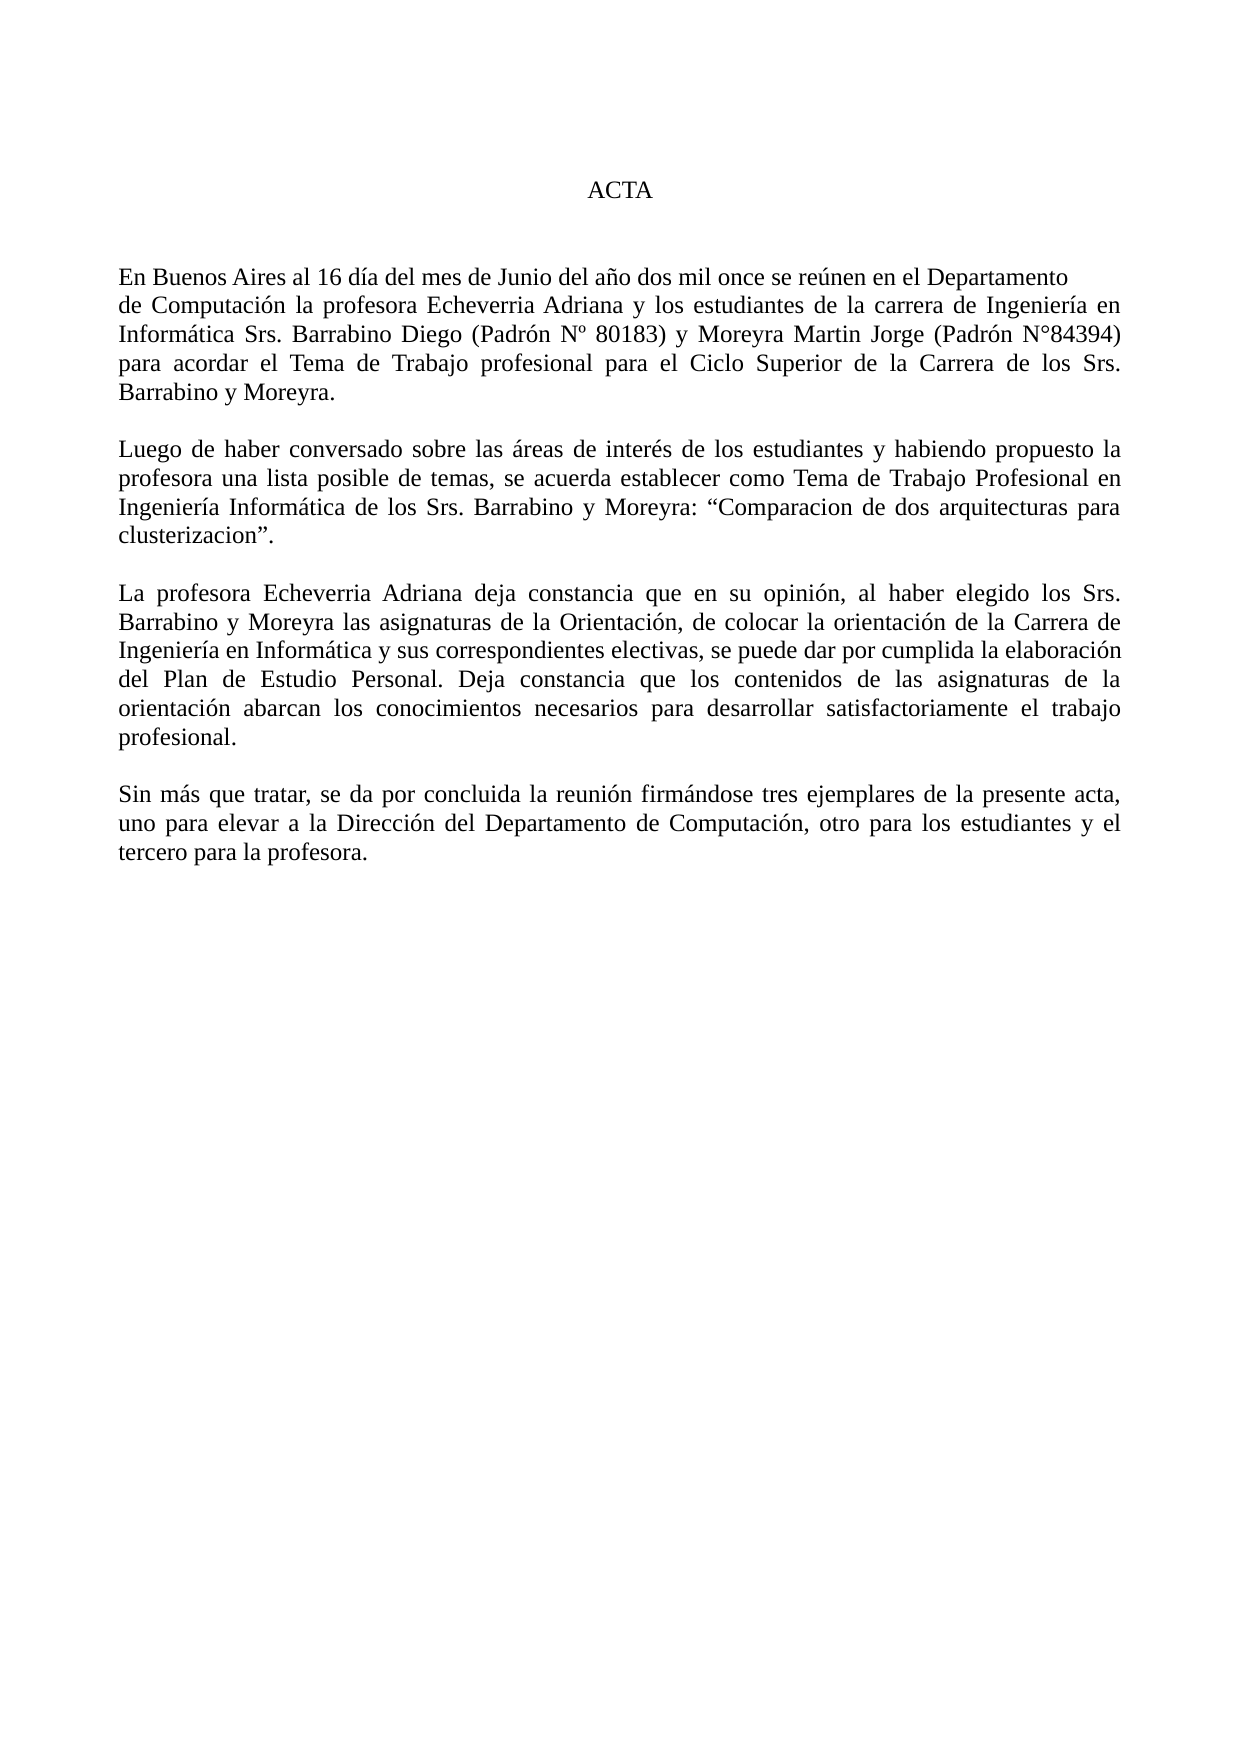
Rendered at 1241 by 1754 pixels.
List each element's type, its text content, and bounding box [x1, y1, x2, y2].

text Luego de haber conversado sobre las áreas de interés de los estudiantes y habiendo propuesto la profesora una lista posible de temas, se acuerda establecer como Tema de Trabajo Profesional en Ingeniería Informática de los Srs. Barrabino y Moreyra: “Comparacion de dos arquitecturas para clusterizacion”. [118, 434, 1122, 549]
text En Buenos Aires al 16 día del mes de Junio del año dos mil once se reúnen en el Departamento [118, 262, 1122, 291]
text Sin más que tratar, se da por concluida la reunión firmándose tres ejemplares de la presente acta, uno para elevar a la Dirección del Departamento de Computación, otro para los estudiantes y el tercero para la profesora. [118, 779, 1122, 866]
text La profesora Echeverria Adriana deja constancia que en su opinión, al haber elegido los Srs. Barrabino y Moreyra las asignaturas de la Orientación, de colocar la orientación de la Carrera de Ingeniería en Informática y sus correspondientes electivas, se puede dar por cumplida la elaboración del Plan de Estudio Personal. Deja constancia que los contenidos de las asignaturas de la orientación abarcan los conocimientos necesarios para desarrollar satisfactoriamente el trabajo profesional. [118, 578, 1122, 751]
text de Computación la profesora Echeverria Adriana y los estudiantes de la carrera de Ingeniería en Informática Srs. Barrabino Diego (Padrón Nº 80183) y Moreyra Martin Jorge (Padrón N°84394) para acordar el Tema de Trabajo profesional para el Ciclo Superior de la Carrera de los Srs. Barrabino y Moreyra. [118, 291, 1122, 406]
text ACTA [118, 176, 1122, 204]
